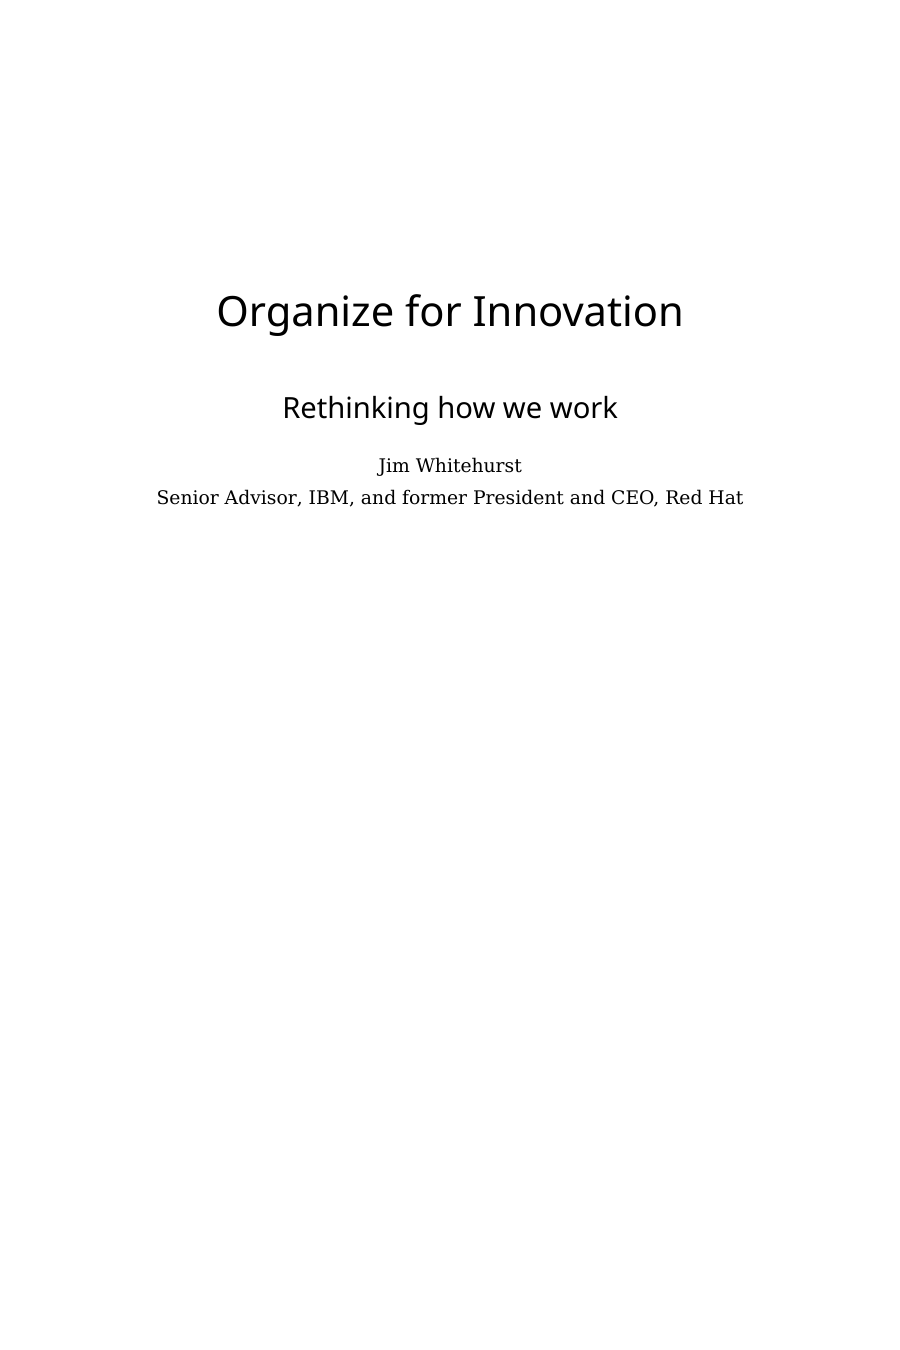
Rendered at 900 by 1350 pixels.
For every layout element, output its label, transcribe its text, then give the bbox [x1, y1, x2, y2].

text Senior Advisor, IBM, and former President and CEO, Red Hat [127, 487, 772, 509]
subtitle Organize for Innovation [127, 288, 772, 336]
subtitle Rethinking how we work [127, 392, 772, 425]
text Jim Whitehurst [127, 455, 772, 477]
